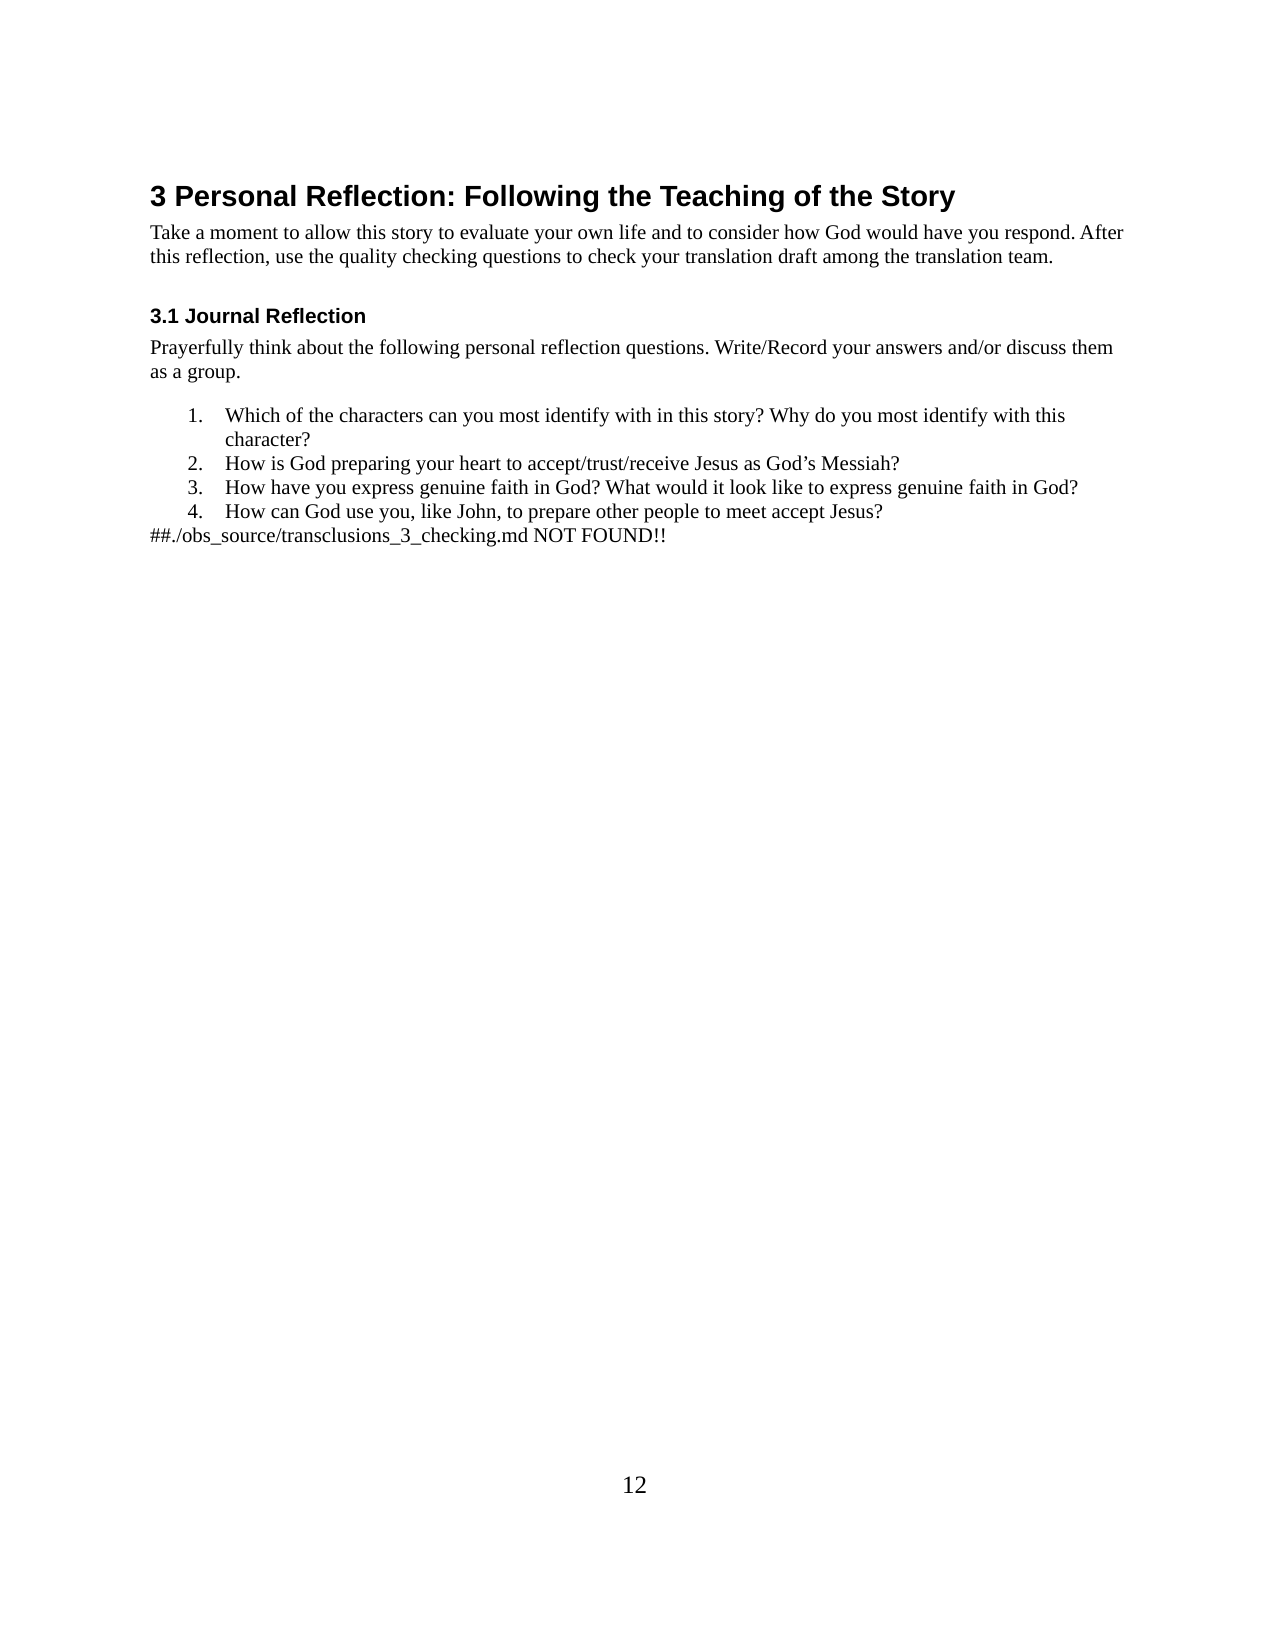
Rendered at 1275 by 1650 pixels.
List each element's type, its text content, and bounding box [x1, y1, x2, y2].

list Which of the characters can you most identify with in this story? Why do you most identify with this character? [187, 403, 1125, 451]
subtitle 3.1 Journal Reflection [150, 304, 1125, 328]
text ##./obs_source/transclusions_3_checking.md NOT FOUND!! [150, 523, 1125, 547]
list How have you express genuine faith in God? What would it look like to express genuine faith in God? [187, 475, 1125, 499]
list How is God preparing your heart to accept/trust/receive Jesus as God’s Messiah? [187, 451, 1125, 475]
text Take a moment to allow this story to evaluate your own life and to consider how God would have you respond. After this reflection, use the quality checking questions to check your translation draft among the translation team. [150, 220, 1125, 268]
subtitle 3 Personal Reflection: Following the Teaching of the Story [150, 179, 1125, 212]
list How can God use you, like John, to prepare other people to meet accept Jesus? [187, 499, 1125, 523]
text Prayerfully think about the following personal reflection questions. Write/Record your answers and/or discuss them as a group. [150, 335, 1125, 383]
